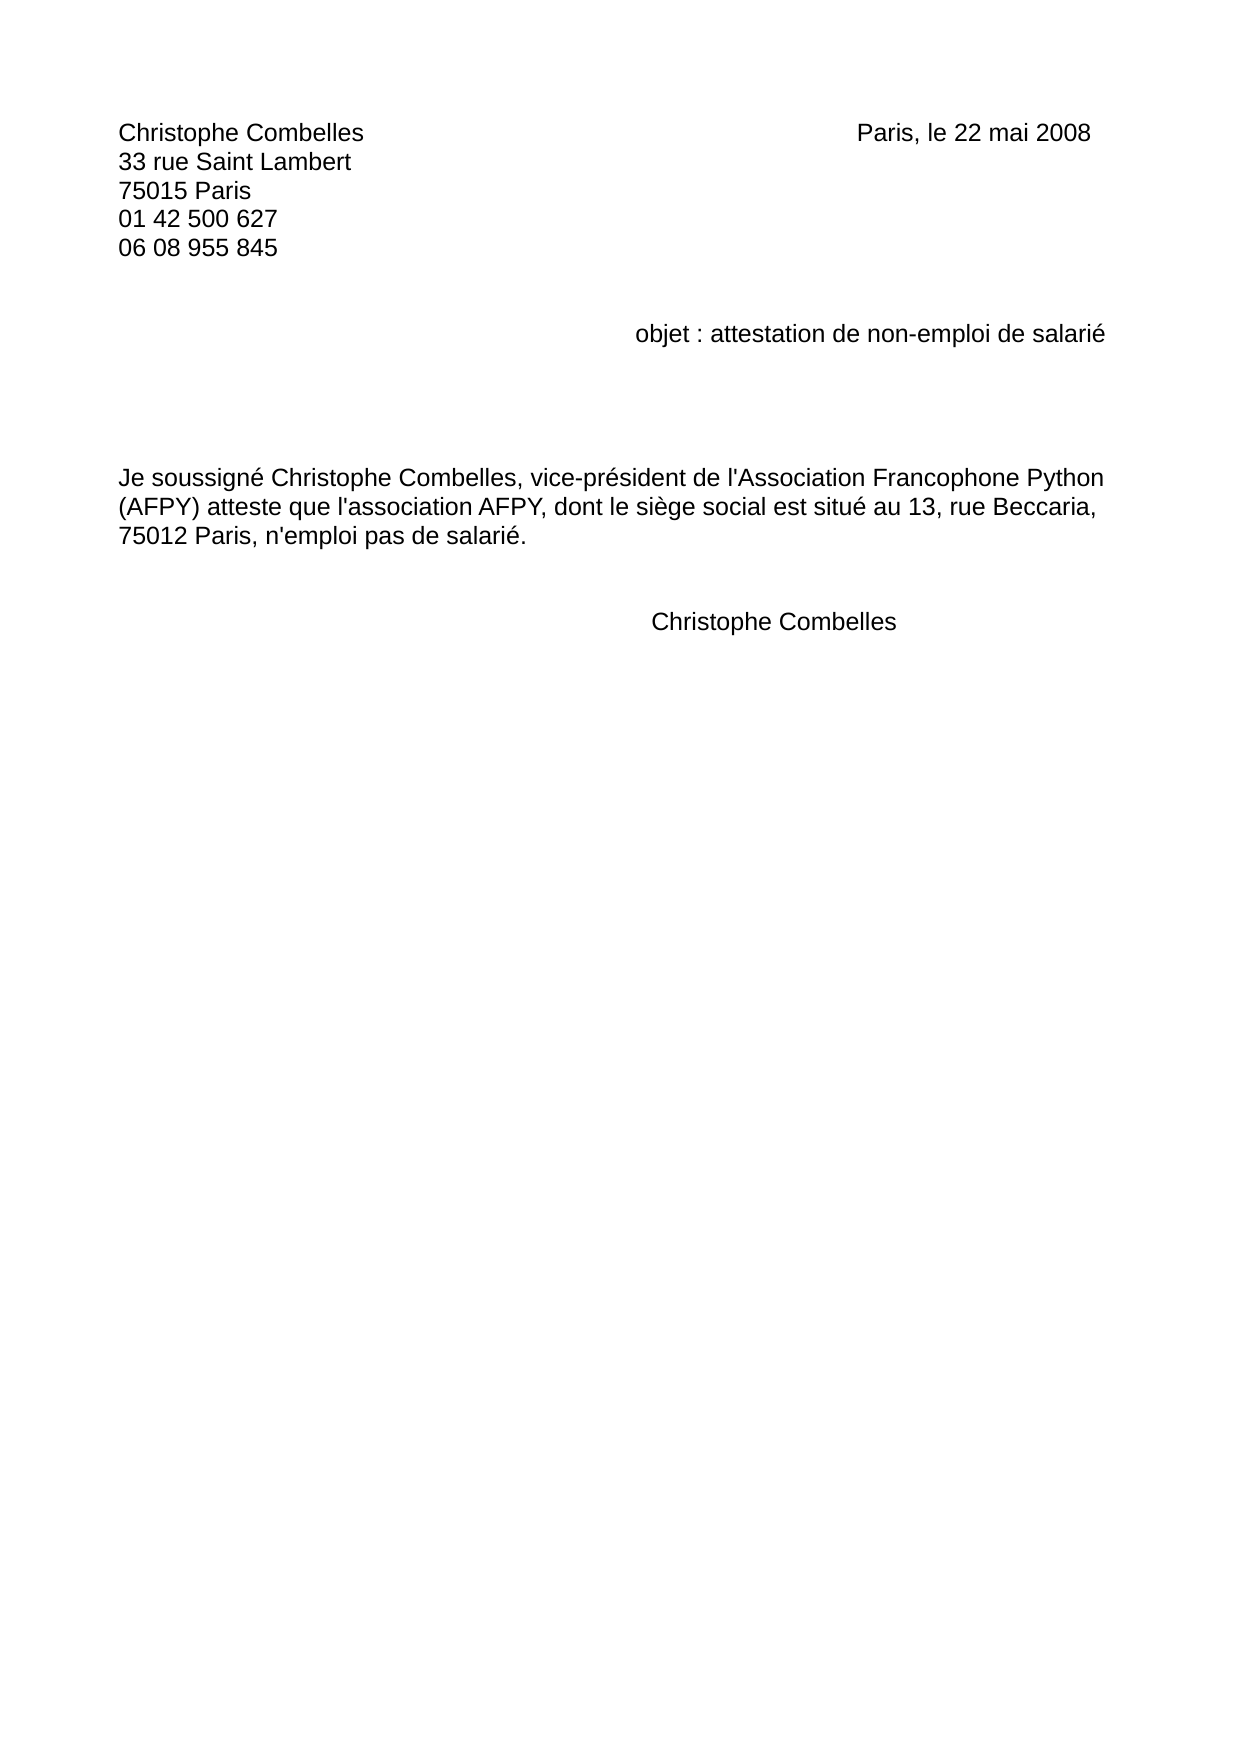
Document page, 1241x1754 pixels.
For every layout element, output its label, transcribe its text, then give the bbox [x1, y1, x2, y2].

text Christophe Combelles Paris, le 22 mai 2008 [118, 118, 1122, 147]
text 33 rue Saint Lambert [118, 147, 1122, 176]
text 75015 Paris [118, 176, 1122, 204]
text 06 08 955 845 [118, 233, 1122, 262]
text 01 42 500 627 [118, 204, 1122, 233]
text Christophe Combelles [651, 607, 1122, 636]
text objet : attestation de non-emploi de salarié [118, 319, 1122, 348]
text Je soussigné Christophe Combelles, vice-président de l'Association Francophone Python (AFPY) atteste que l'association AFPY, dont le siège social est situé au 13, rue Beccaria, 75012 Paris, n'emploi pas de salarié. [118, 463, 1122, 549]
